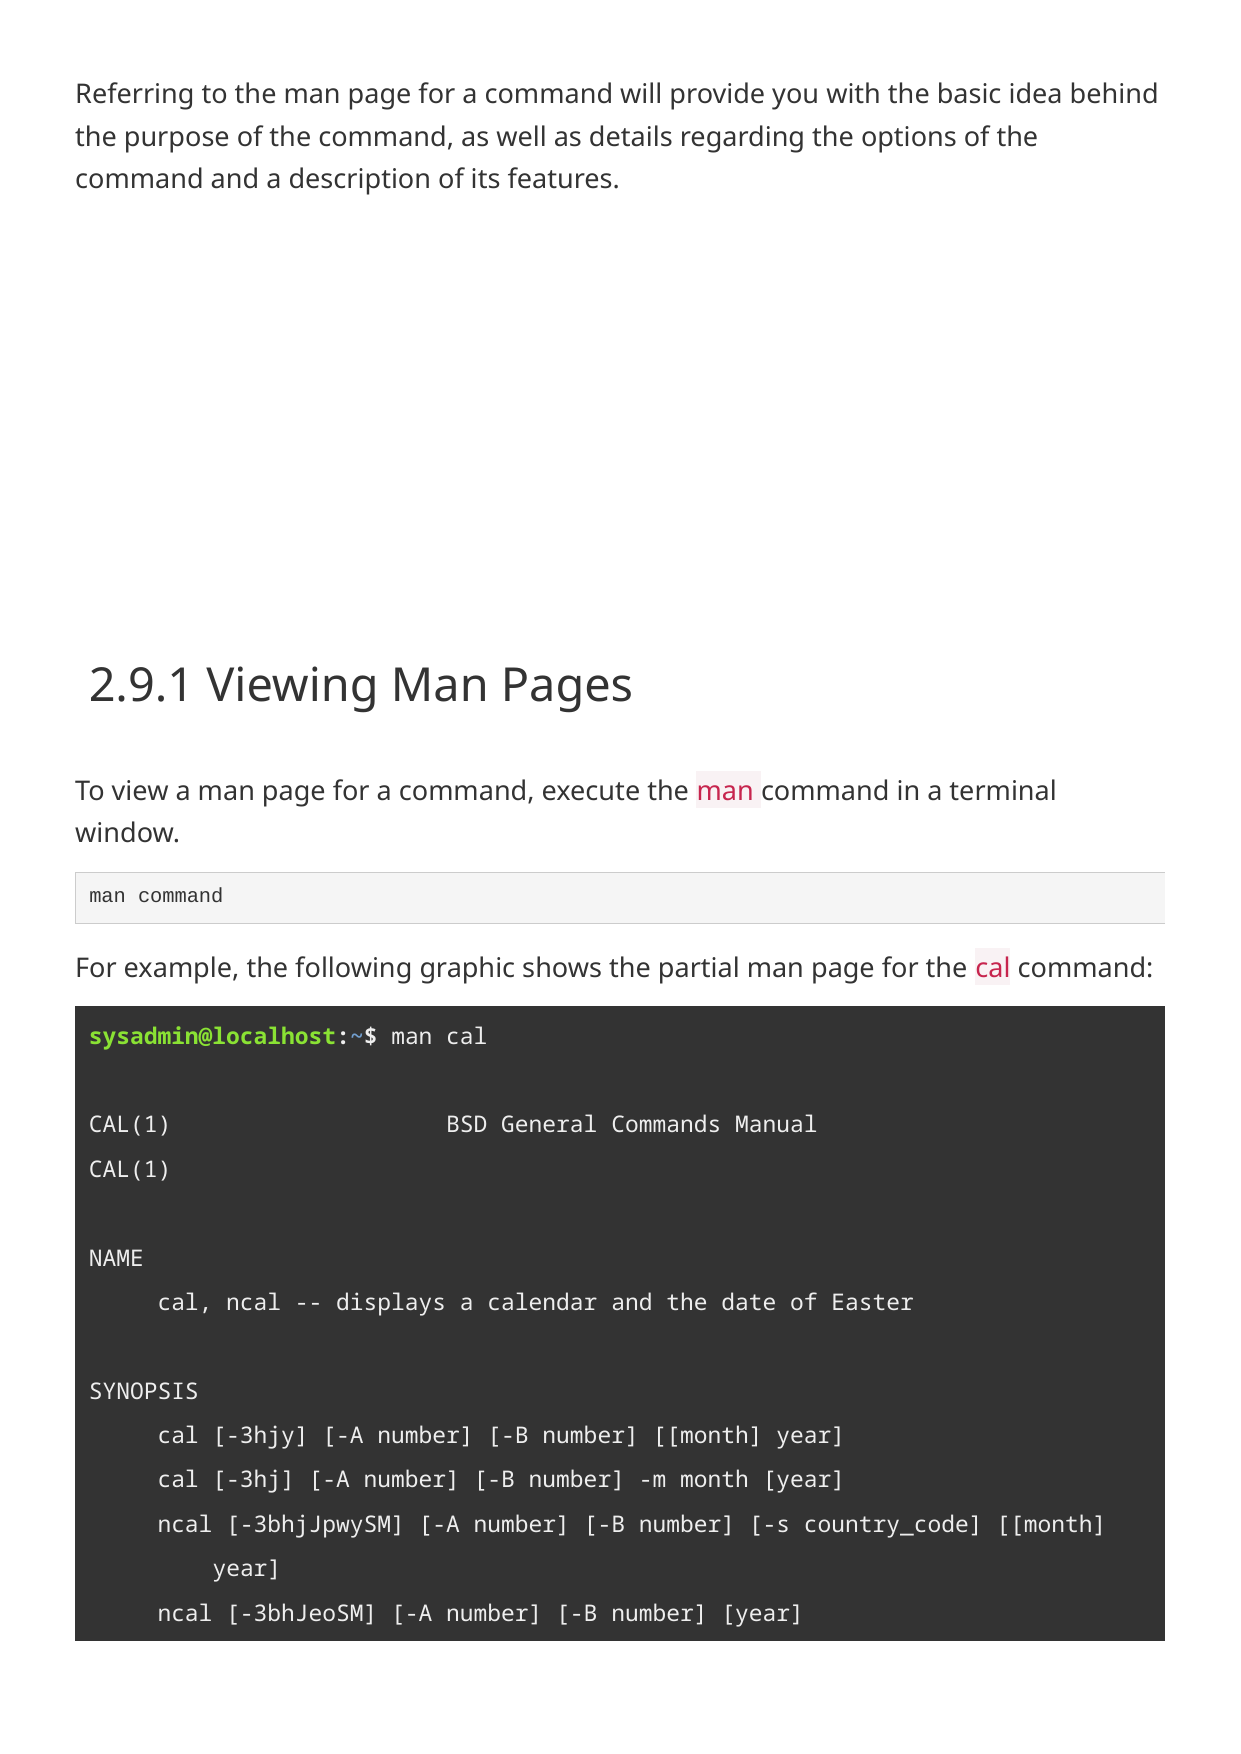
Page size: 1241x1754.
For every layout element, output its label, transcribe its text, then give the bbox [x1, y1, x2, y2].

text ncal [-3bhjJpwySM] [-A number] [-B number] [-s country_code] [[month] [75, 1494, 1165, 1539]
text cal [-3hj] [-A number] [-B number] -m month [year] [75, 1450, 1165, 1494]
text cal, ncal -- displays a calendar and the date of Easter [75, 1272, 1165, 1317]
text NAME [75, 1228, 1165, 1272]
text For example, the following graphic shows the partial man page for the cal command: [75, 948, 1165, 985]
text man command [76, 873, 1165, 923]
text SYNOPSIS [75, 1361, 1165, 1406]
text To view a man page for a command, execute the man command in a terminal window. [75, 771, 1165, 850]
text year] [75, 1539, 1165, 1583]
text ncal [-3bhJeoSM] [-A number] [-B number] [year] [75, 1583, 1165, 1641]
text Referring to the man page for a command will provide you with the basic idea behind the purpose of the command, as well as details regarding the options of the command and a description of its features. [75, 75, 1165, 197]
text CAL(1) BSD General Commands Manual CAL(1) [75, 1095, 1165, 1184]
subtitle 2.9.1 Viewing Man Pages [75, 638, 1165, 729]
text cal [-3hjy] [-A number] [-B number] [[month] year] [75, 1406, 1165, 1450]
text sysadmin@localhost:~$ man cal [75, 1006, 1165, 1051]
